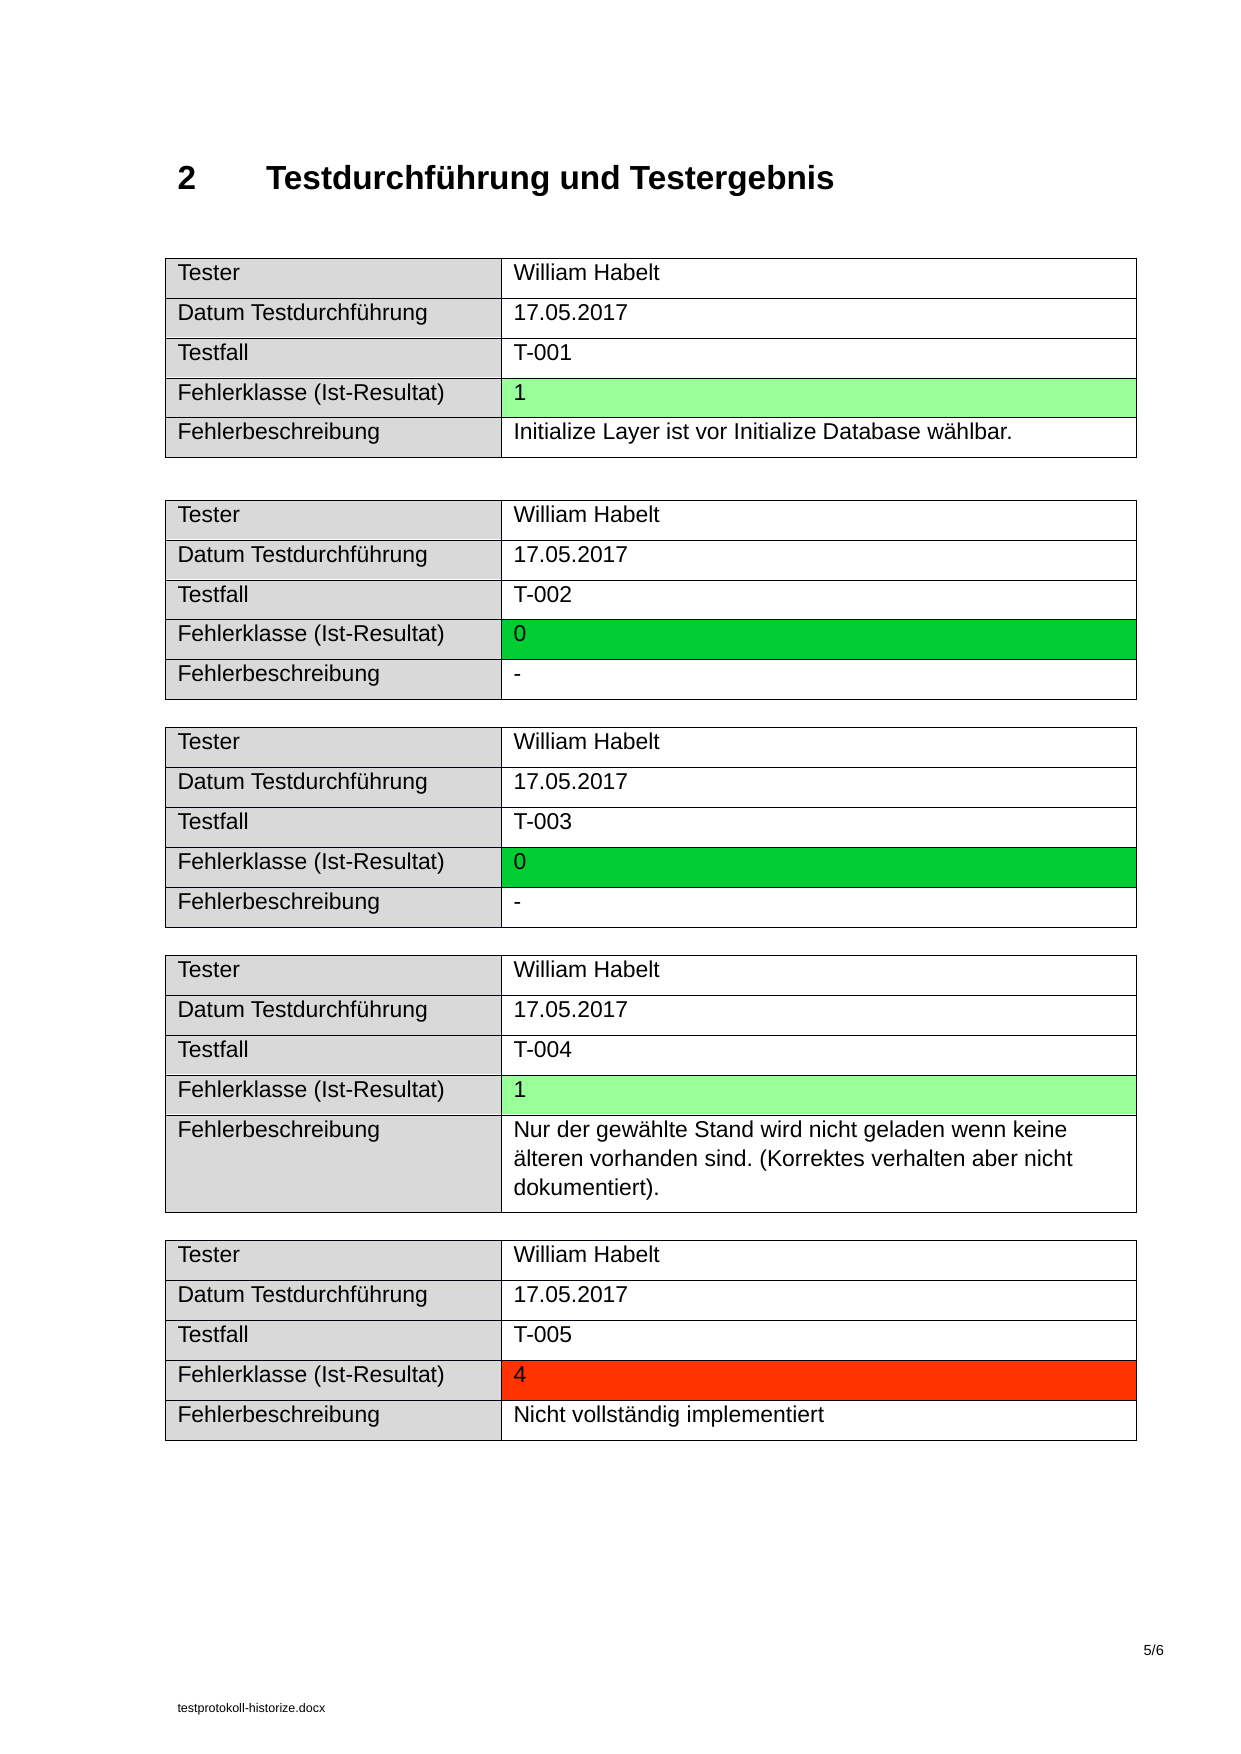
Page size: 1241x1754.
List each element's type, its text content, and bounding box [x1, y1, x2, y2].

table_cell - [502, 660, 1136, 699]
subtitle Testdurchführung und Testergebnis [177, 158, 1122, 196]
table_cell Testfall [166, 808, 501, 847]
table_header Tester [166, 728, 501, 767]
table_cell T-003 [502, 808, 1136, 847]
table_cell 17.05.2017 [502, 541, 1136, 579]
table_cell Initialize Layer ist vor Initialize Database wählbar. [502, 418, 1136, 457]
table_cell Testfall [166, 1036, 501, 1074]
table_cell Fehlerklasse (Ist-Resultat) [166, 379, 501, 417]
table_cell 17.05.2017 [502, 1281, 1136, 1320]
table_header William Habelt [502, 728, 1136, 767]
table_cell Datum Testdurchführung [166, 541, 501, 579]
table_cell Datum Testdurchführung [166, 299, 501, 337]
table_header William Habelt [502, 501, 1136, 539]
table_cell T-005 [502, 1321, 1136, 1360]
table_cell Fehlerbeschreibung [166, 888, 501, 927]
table_header Tester [166, 956, 501, 995]
table_header William Habelt [502, 259, 1136, 298]
table_cell Fehlerbeschreibung [166, 660, 501, 699]
table_cell 0 [502, 620, 1136, 659]
table_cell 17.05.2017 [502, 996, 1136, 1035]
table_cell Fehlerbeschreibung [166, 1401, 501, 1440]
table_cell Nur der gewählte Stand wird nicht geladen wenn keine älteren vorhanden sind. (Korrektes verhalten aber nicht dokumentiert). [502, 1116, 1136, 1212]
table_cell T-002 [502, 581, 1136, 619]
table_header Tester [166, 259, 501, 298]
table_cell T-001 [502, 339, 1136, 377]
table_cell Datum Testdurchführung [166, 996, 501, 1035]
table_header Tester [166, 1241, 501, 1280]
table_cell Fehlerbeschreibung [166, 418, 501, 457]
table_header Tester [166, 501, 501, 539]
table_cell Fehlerklasse (Ist-Resultat) [166, 1076, 501, 1114]
table_cell 1 [502, 1076, 1136, 1114]
table_cell T-004 [502, 1036, 1136, 1074]
table_cell 4 [502, 1361, 1136, 1400]
table_cell Testfall [166, 339, 501, 377]
table_cell Fehlerbeschreibung [166, 1116, 501, 1212]
table_cell - [502, 888, 1136, 927]
table_cell 17.05.2017 [502, 768, 1136, 807]
table_cell 17.05.2017 [502, 299, 1136, 337]
table_cell Fehlerklasse (Ist-Resultat) [166, 1361, 501, 1400]
table_cell 0 [502, 848, 1136, 887]
table_cell Nicht vollständig implementiert [502, 1401, 1136, 1440]
table_cell Fehlerklasse (Ist-Resultat) [166, 848, 501, 887]
table_header William Habelt [502, 956, 1136, 995]
table_cell Datum Testdurchführung [166, 768, 501, 807]
table_cell Testfall [166, 581, 501, 619]
table_cell Datum Testdurchführung [166, 1281, 501, 1320]
table_cell 1 [502, 379, 1136, 417]
table_header William Habelt [502, 1241, 1136, 1280]
table_cell Testfall [166, 1321, 501, 1360]
table_cell Fehlerklasse (Ist-Resultat) [166, 620, 501, 659]
